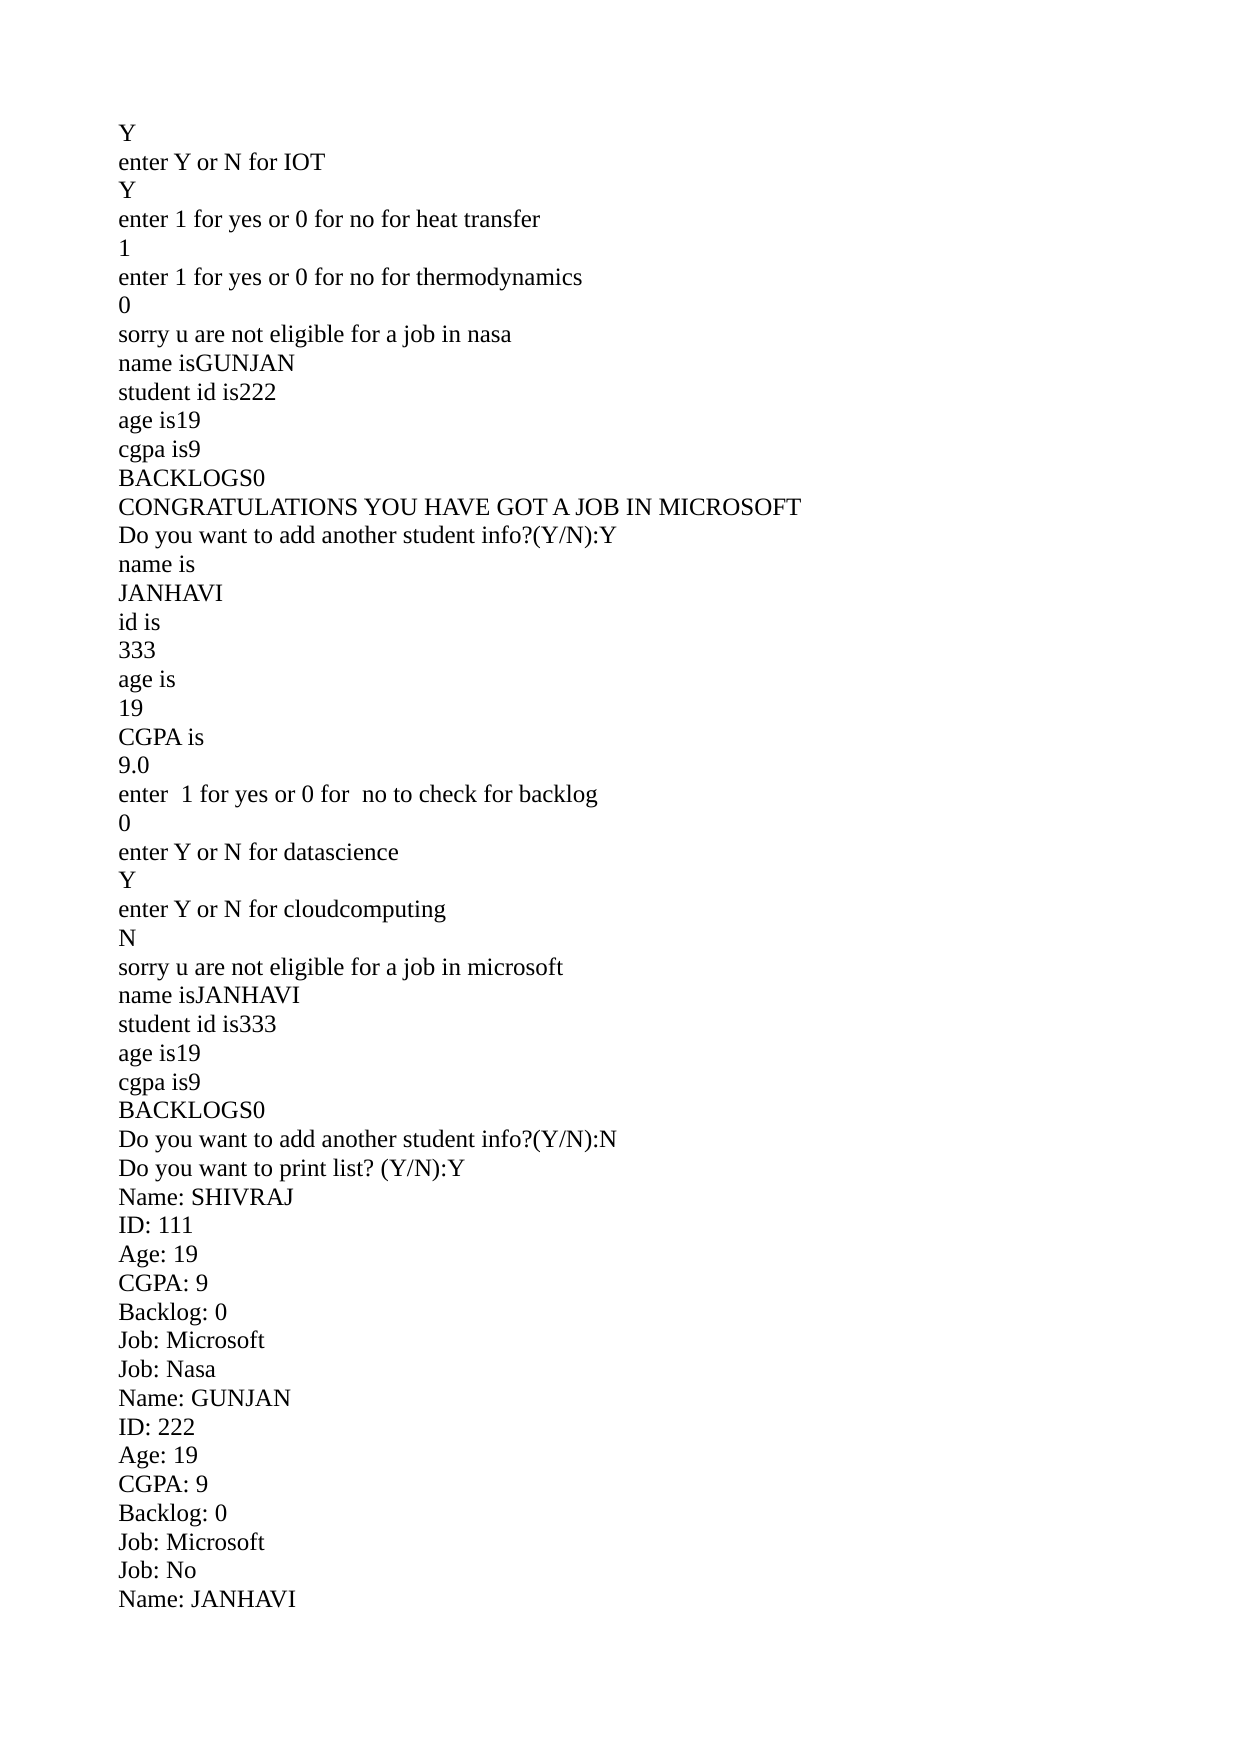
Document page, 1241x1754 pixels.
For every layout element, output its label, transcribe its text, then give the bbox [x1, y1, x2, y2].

text cgpa is9 [118, 1067, 1122, 1096]
text Job: Nasa [118, 1354, 1122, 1383]
text CGPA: 9 [118, 1268, 1122, 1297]
text CONGRATULATIONS YOU HAVE GOT A JOB IN MICROSOFT [118, 492, 1122, 521]
text BACKLOGS0 [118, 1096, 1122, 1124]
text age is19 [118, 1038, 1122, 1067]
text 0 [118, 291, 1122, 319]
text CGPA: 9 [118, 1469, 1122, 1498]
text student id is222 [118, 377, 1122, 406]
text enter 1 for yes or 0 for no for thermodynamics [118, 262, 1122, 291]
text N [118, 923, 1122, 952]
text ID: 111 [118, 1211, 1122, 1239]
text name isJANHAVI [118, 981, 1122, 1009]
text 9.0 [118, 751, 1122, 779]
text Name: JANHAVI [118, 1584, 1122, 1613]
text ID: 222 [118, 1412, 1122, 1441]
text enter 1 for yes or 0 for no to check for backlog [118, 779, 1122, 808]
text Do you want to print list? (Y/N):Y [118, 1153, 1122, 1182]
text id is [118, 607, 1122, 636]
text Backlog: 0 [118, 1297, 1122, 1326]
text Y [118, 866, 1122, 894]
text enter 1 for yes or 0 for no for heat transfer [118, 204, 1122, 233]
text name isGUNJAN [118, 348, 1122, 377]
text student id is333 [118, 1009, 1122, 1038]
text sorry u are not eligible for a job in microsoft [118, 952, 1122, 981]
text Backlog: 0 [118, 1498, 1122, 1527]
text cgpa is9 [118, 434, 1122, 463]
text 19 [118, 693, 1122, 722]
text Name: GUNJAN [118, 1383, 1122, 1412]
text Job: Microsoft [118, 1326, 1122, 1354]
text Do you want to add another student info?(Y/N):N [118, 1124, 1122, 1153]
text Y [118, 118, 1122, 147]
text enter Y or N for datascience [118, 837, 1122, 866]
text Name: SHIVRAJ [118, 1182, 1122, 1211]
text Age: 19 [118, 1441, 1122, 1469]
text sorry u are not eligible for a job in nasa [118, 319, 1122, 348]
text Age: 19 [118, 1239, 1122, 1268]
text Do you want to add another student info?(Y/N):Y [118, 521, 1122, 549]
text Job: Microsoft [118, 1527, 1122, 1556]
text 333 [118, 636, 1122, 664]
text enter Y or N for cloudcomputing [118, 894, 1122, 923]
text BACKLOGS0 [118, 463, 1122, 492]
text enter Y or N for IOT [118, 147, 1122, 176]
text name is [118, 549, 1122, 578]
text Job: No [118, 1556, 1122, 1584]
text Y [118, 176, 1122, 204]
text age is19 [118, 406, 1122, 434]
text JANHAVI [118, 578, 1122, 607]
text age is [118, 664, 1122, 693]
text 1 [118, 233, 1122, 262]
text 0 [118, 808, 1122, 837]
text CGPA is [118, 722, 1122, 751]
